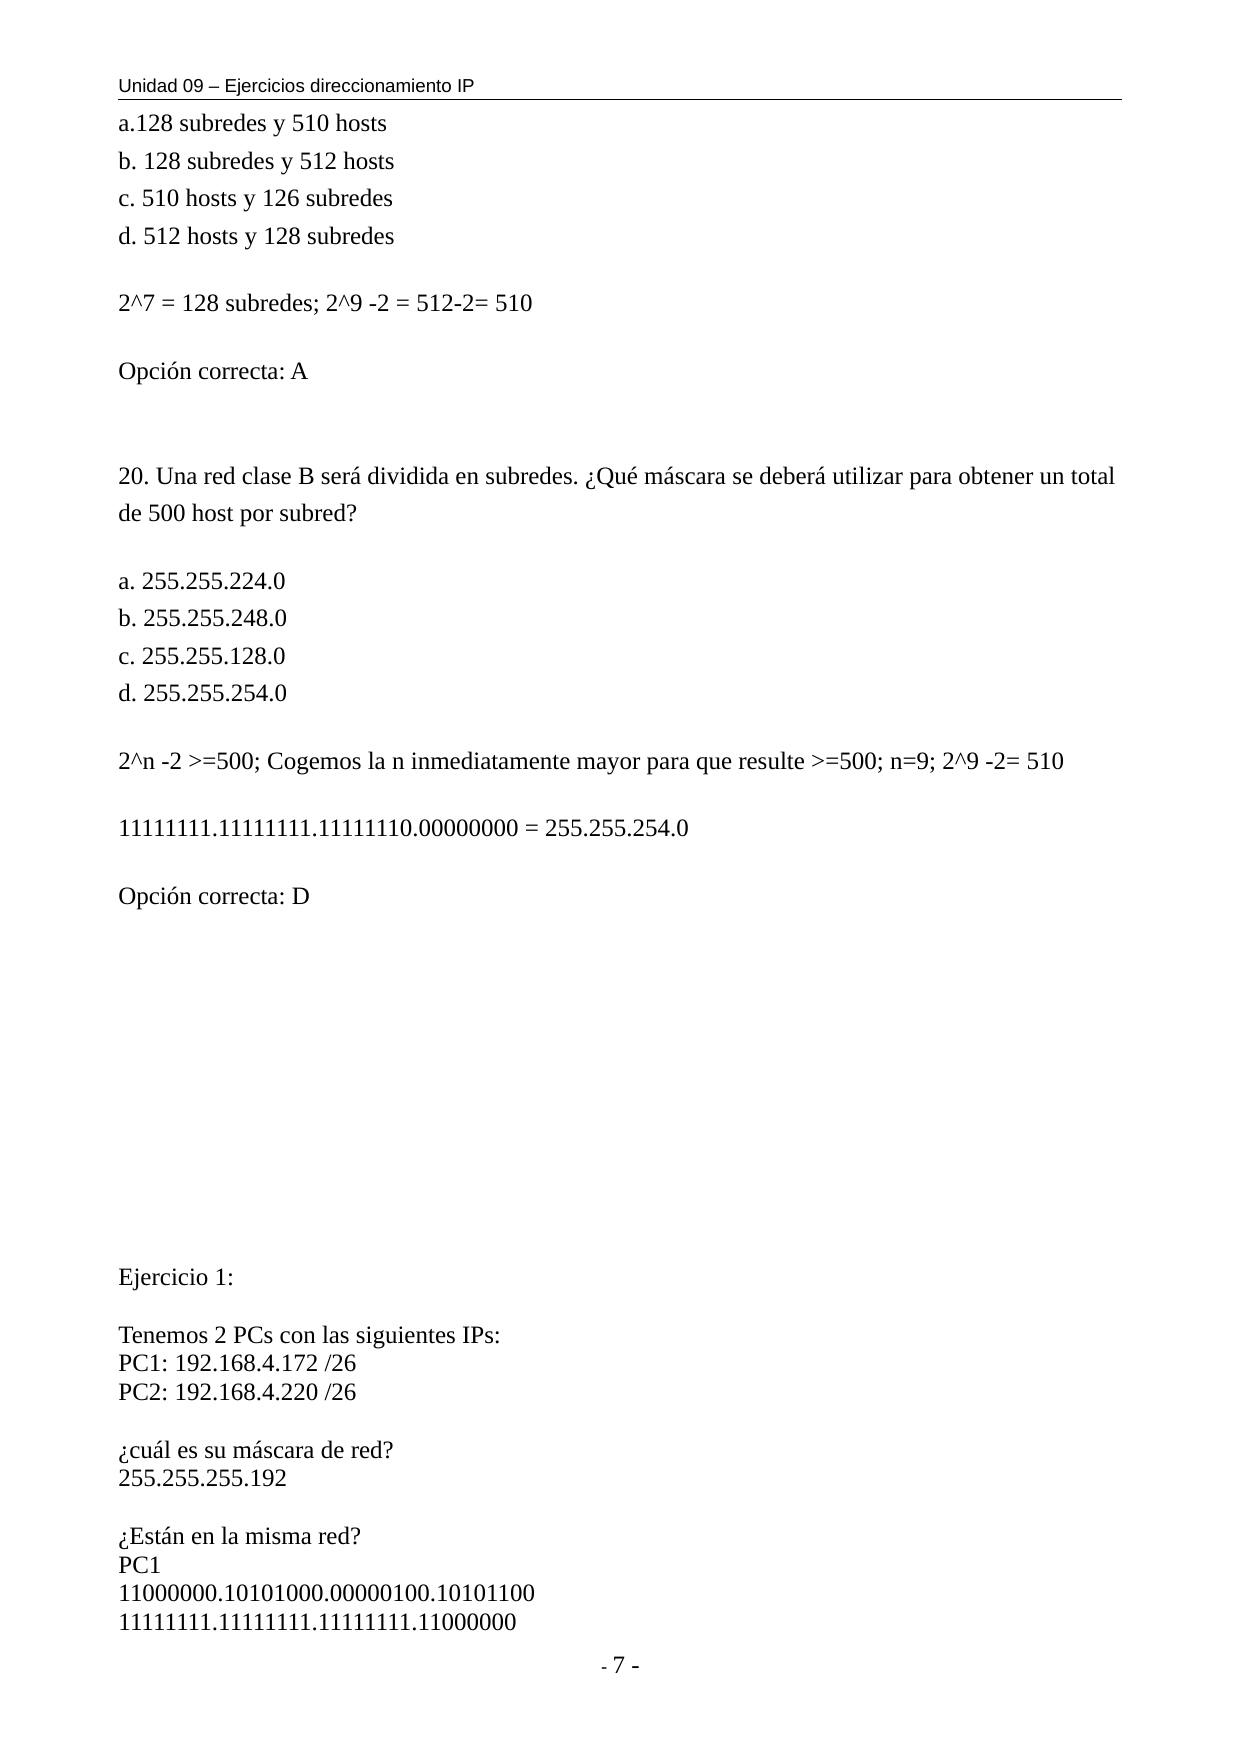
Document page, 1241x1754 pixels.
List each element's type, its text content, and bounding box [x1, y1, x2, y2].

text PC1 [118, 1550, 1122, 1578]
text Ejercicio 1: [118, 1262, 1122, 1291]
text ¿cuál es su máscara de red? [118, 1435, 1122, 1463]
text a.128 subredes y 510 hosts b. 128 subredes y 512 hosts c. 510 hosts y 126 subredes d. 512 hosts y 128 subredes [118, 100, 1122, 250]
text 2^7 = 128 subredes; 2^9 -2 = 512-2= 510 [118, 280, 1122, 317]
text PC2: 192.168.4.220 /26 [118, 1377, 1122, 1406]
text 11111111.11111111.11111111.11000000 [118, 1607, 1122, 1636]
text 20. Una red clase B será dividida en subredes. ¿Qué máscara se deberá utilizar para obtener un total de 500 host por subred? [118, 452, 1122, 527]
text PC1: 192.168.4.172 /26 [118, 1348, 1122, 1377]
text Opción correcta: D [118, 872, 1122, 910]
text 255.255.255.192 [118, 1463, 1122, 1492]
text ¿Están en la misma red? [118, 1521, 1122, 1550]
text a. 255.255.224.0 b. 255.255.248.0 c. 255.255.128.0 d. 255.255.254.0 [118, 557, 1122, 707]
text Tenemos 2 PCs con las siguientes IPs: [118, 1320, 1122, 1348]
text 11111111.11111111.11111110.00000000 = 255.255.254.0 [118, 805, 1122, 842]
text Opción correcta: A [118, 347, 1122, 422]
text 2^n -2 >=500; Cogemos la n inmediatamente mayor para que resulte >=500; n=9; 2^9 -2= 510 [118, 737, 1122, 775]
text 11000000.10101000.00000100.10101100 [118, 1578, 1122, 1607]
